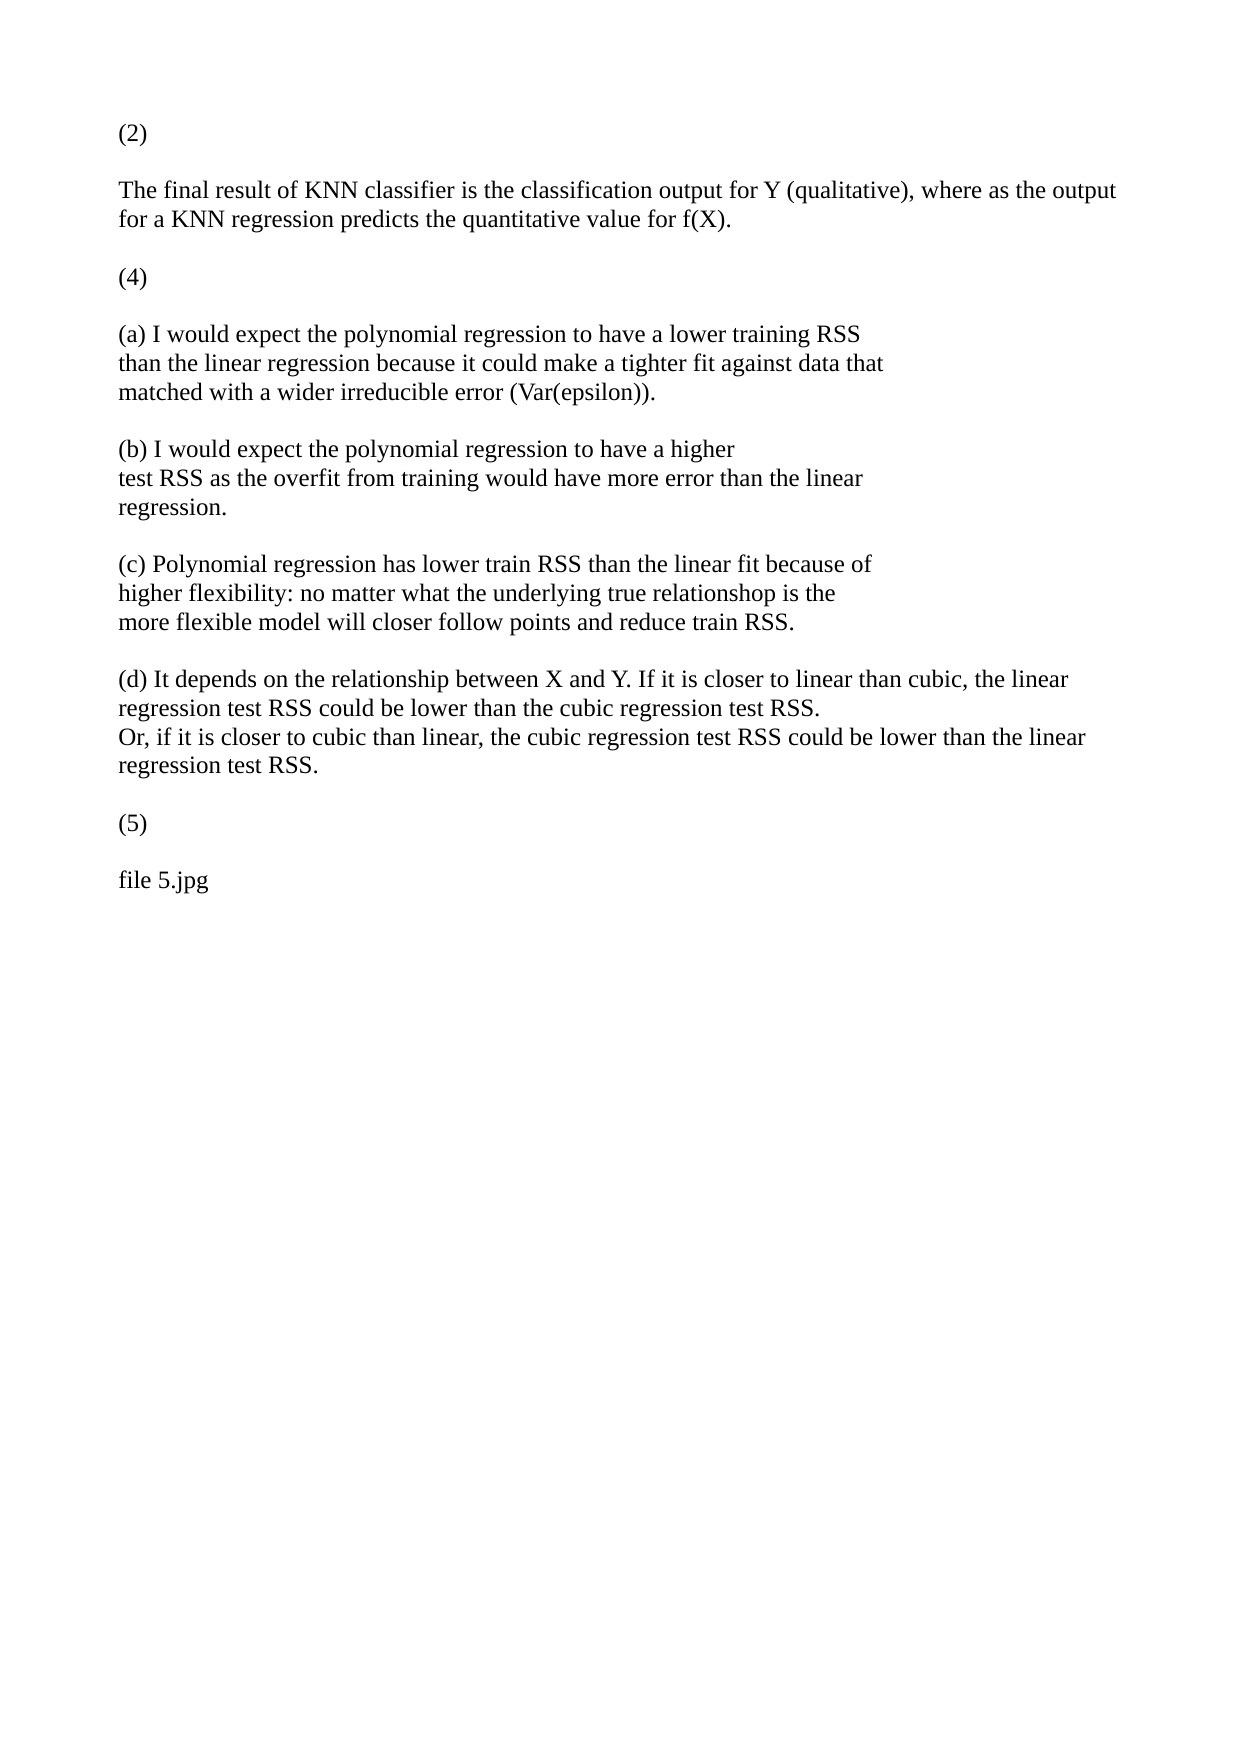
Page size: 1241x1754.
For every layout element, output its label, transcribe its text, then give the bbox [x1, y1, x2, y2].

text file 5.jpg [118, 866, 1122, 894]
text matched with a wider irreducible error (Var(epsilon)). [118, 377, 1122, 406]
text (b) I would expect the polynomial regression to have a higher [118, 434, 1122, 463]
text (d) It depends on the relationship between X and Y. If it is closer to linear than cubic, the linear [118, 664, 1122, 693]
text higher flexibility: no matter what the underlying true relationshop is the [118, 578, 1122, 607]
text test RSS as the overfit from training would have more error than the linear [118, 463, 1122, 492]
text Or, if it is closer to cubic than linear, the cubic regression test RSS could be lower than the linear regression test RSS. [118, 722, 1122, 779]
text (5) [118, 808, 1122, 837]
text The final result of KNN classifier is the classification output for Y (qualitative), where as the output for a KNN regression predicts the quantitative value for f(X). [118, 176, 1122, 233]
text than the linear regression because it could make a tighter fit against data that [118, 348, 1122, 377]
text (a) I would expect the polynomial regression to have a lower training RSS [118, 319, 1122, 348]
text regression. [118, 492, 1122, 521]
text (4) [118, 262, 1122, 291]
text regression test RSS could be lower than the cubic regression test RSS. [118, 693, 1122, 722]
text (c) Polynomial regression has lower train RSS than the linear fit because of [118, 549, 1122, 578]
text (2) [118, 118, 1122, 147]
text more flexible model will closer follow points and reduce train RSS. [118, 607, 1122, 636]
